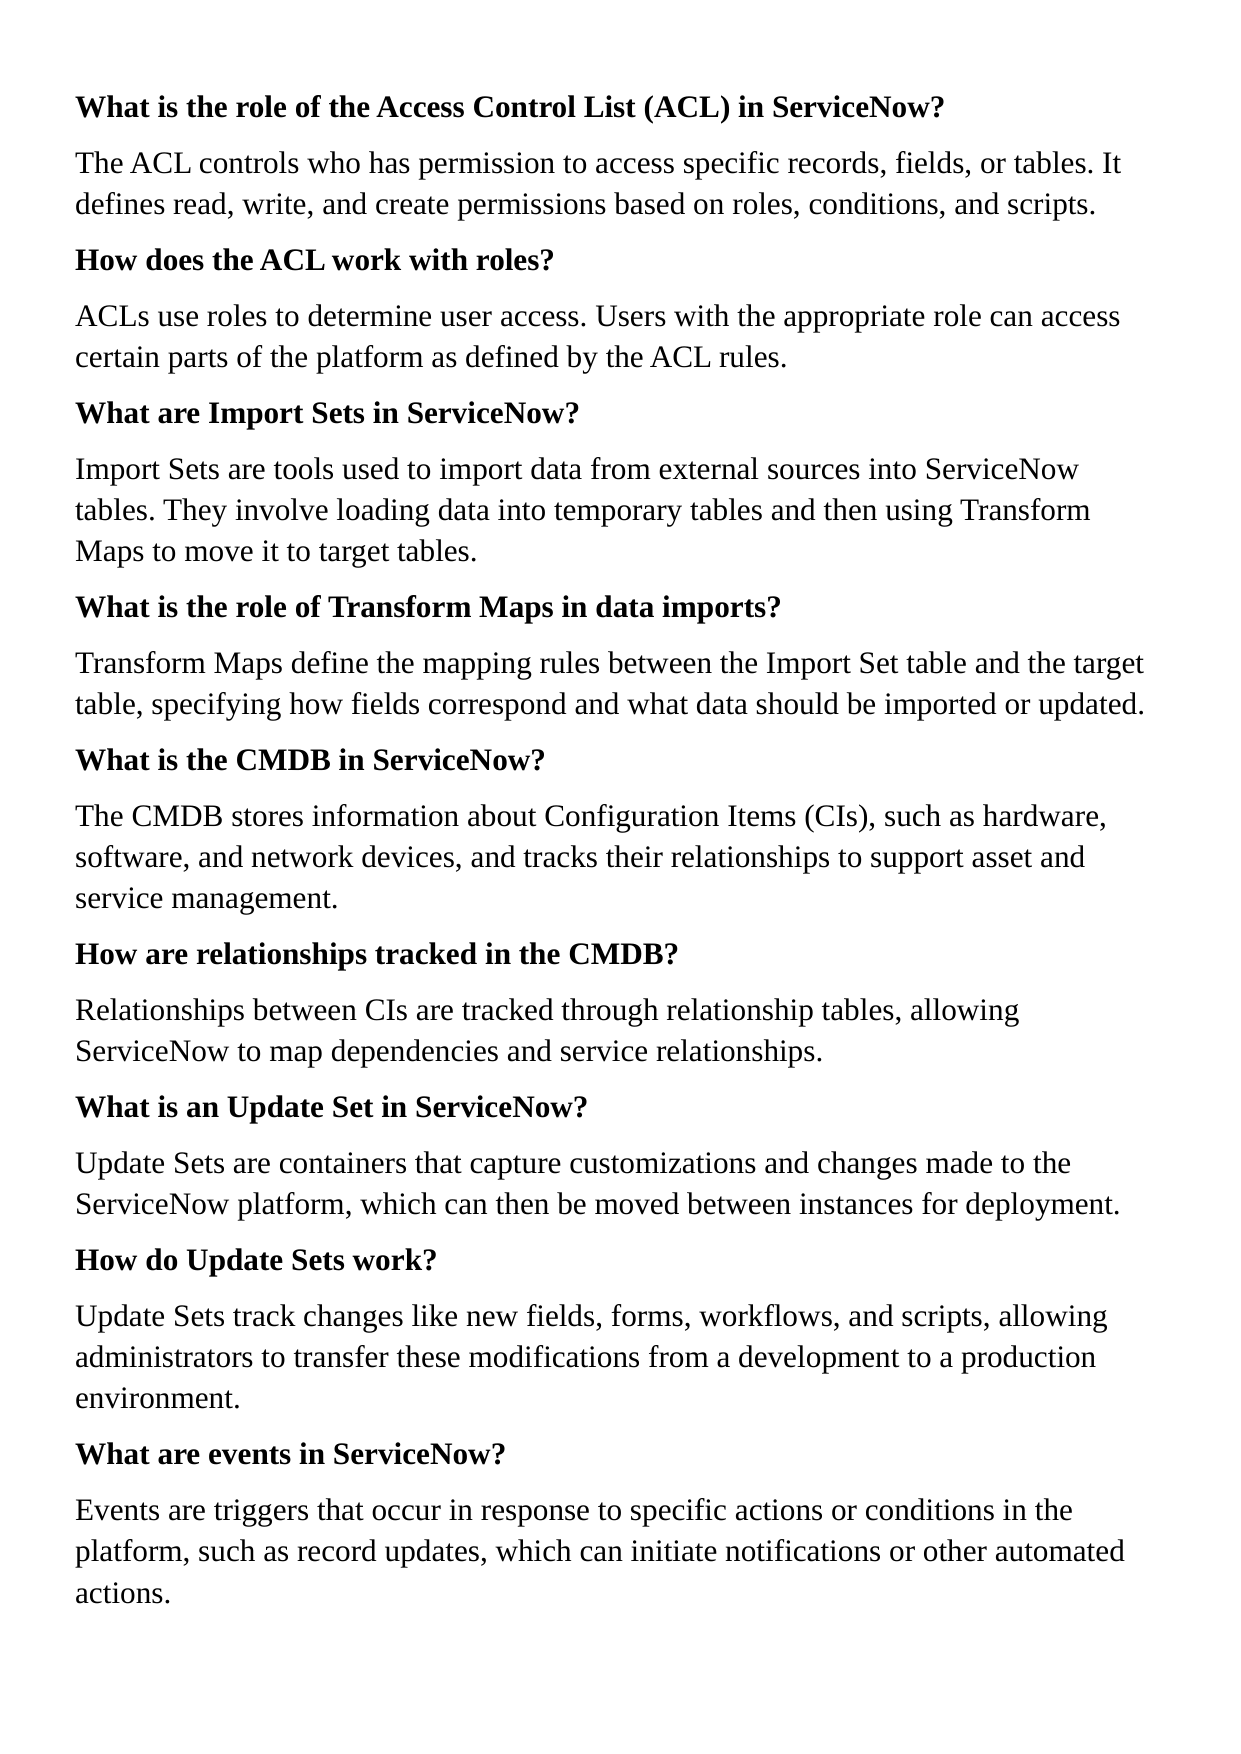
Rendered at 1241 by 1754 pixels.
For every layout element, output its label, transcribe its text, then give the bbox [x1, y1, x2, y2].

text The ACL controls who has permission to access specific records, fields, or tables. It defines read, write, and create permissions based on roles, conditions, and scripts. [75, 144, 1166, 222]
text Transform Maps define the mapping rules between the Import Set table and the target table, specifying how fields correspond and what data should be imported or updated. [75, 644, 1166, 722]
text ACLs use roles to determine user access. Users with the appropriate role can access certain parts of the platform as defined by the ACL rules. [75, 297, 1166, 374]
text Update Sets are containers that capture customizations and changes made to the ServiceNow platform, which can then be moved between instances for deployment. [75, 1144, 1166, 1222]
text How are relationships tracked in the CMDB? [75, 936, 1166, 972]
text What are events in ServiceNow? [75, 1436, 1166, 1472]
text Relationships between CIs are tracked through relationship tables, allowing ServiceNow to map dependencies and service relationships. [75, 991, 1166, 1069]
text What is the CMDB in ServiceNow? [75, 741, 1166, 777]
text How do Update Sets work? [75, 1241, 1166, 1277]
text Update Sets track changes like new fields, forms, workflows, and scripts, allowing administrators to transfer these modifications from a development to a production environment. [75, 1297, 1166, 1416]
text What is the role of Transform Maps in data imports? [75, 588, 1166, 624]
text What are Import Sets in ServiceNow? [75, 394, 1166, 430]
text Import Sets are tools used to import data from external sources into ServiceNow tables. They involve loading data into temporary tables and then using Transform Maps to move it to target tables. [75, 450, 1166, 569]
text How does the ACL work with roles? [75, 241, 1166, 277]
text Events are triggers that occur in response to specific actions or conditions in the platform, such as record updates, which can initiate notifications or other automated actions. [75, 1491, 1166, 1610]
text The CMDB stores information about Configuration Items (CIs), such as hardware, software, and network devices, and tracks their relationships to support asset and service management. [75, 797, 1166, 916]
text What is the role of the Access Control List (ACL) in ServiceNow? [75, 88, 1166, 124]
text What is an Update Set in ServiceNow? [75, 1088, 1166, 1124]
